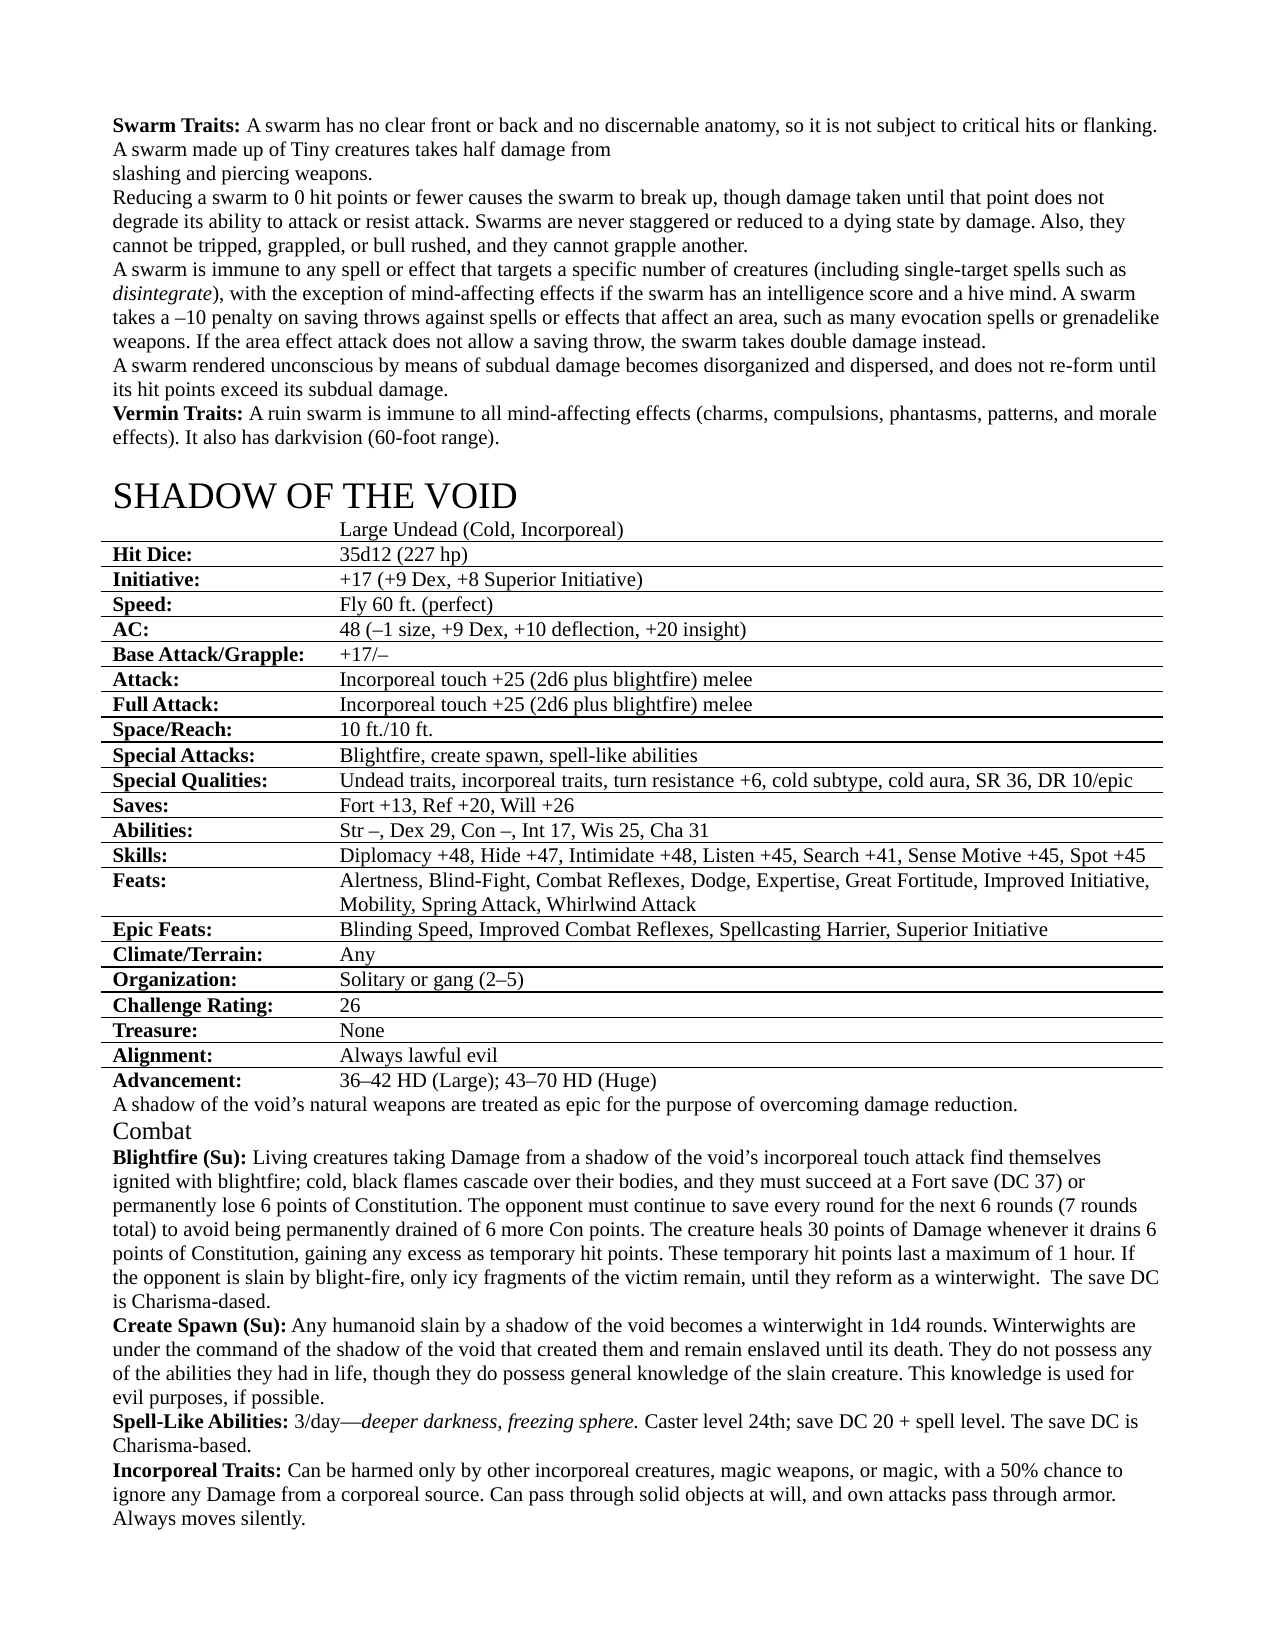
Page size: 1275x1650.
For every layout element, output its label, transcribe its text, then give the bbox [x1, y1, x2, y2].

text Blightfire (Su): Living creatures taking Damage from a shadow of the void’s incorporeal touch attack find themselves ignited with blightfire; cold, black flames cascade over their bodies, and they must succeed at a Fort save (DC 37) or permanently lose 6 points of Constitution. The opponent must continue to save every round for the next 6 rounds (7 rounds total) to avoid being permanently drained of 6 more Con points. The creature heals 30 points of Damage whenever it drains 6 points of Constitution, gaining any excess as temporary hit points. These temporary hit points last a maximum of 1 hour. If the opponent is slain by blight-fire, only icy fragments of the victim remain, until they reform as a winterwight. The save DC is Charisma-dased. [112, 1145, 1162, 1313]
table_cell Initiative: [101, 567, 328, 591]
text Reducing a swarm to 0 hit points or fewer causes the swarm to break up, though damage taken until that point does not degrade its ability to attack or resist attack. Swarms are never staggered or reduced to a dying state by damage. Also, they cannot be tripped, grappled, or bull rushed, and they cannot grapple another. [112, 185, 1162, 257]
table_cell Hit Dice: [101, 542, 328, 566]
table_cell 35d12 (227 hp) [328, 542, 1162, 566]
table_cell 26 [328, 993, 1162, 1017]
table_cell Space/Reach: [101, 718, 328, 741]
subtitle SHADOW OF THE VOID [112, 473, 1162, 517]
table_cell Special Attacks: [101, 743, 328, 767]
table_cell +17 (+9 Dex, +8 Superior Initiative) [328, 567, 1162, 591]
table_cell Solitary or gang (2–5) [328, 968, 1162, 991]
table_cell Undead traits, incorporeal traits, turn resistance +6, cold subtype, cold aura, SR 36, DR 10/epic [328, 768, 1162, 792]
text A swarm rendered unconscious by means of subdual damage becomes disorganized and dispersed, and does not re-form until its hit points exceed its subdual damage. [112, 353, 1162, 401]
table_cell 10 ft./10 ft. [328, 718, 1162, 741]
text Swarm Traits: A swarm has no clear front or back and no discernable anatomy, so it is not subject to critical hits or flanking. A swarm made up of Tiny creatures takes half damage from [112, 112, 1162, 161]
table_cell Str –, Dex 29, Con –, Int 17, Wis 25, Cha 31 [328, 818, 1162, 842]
table_cell Advancement: [101, 1068, 328, 1092]
table_cell Saves: [101, 793, 328, 817]
table_cell Organization: [101, 968, 328, 991]
table_cell Fly 60 ft. (perfect) [328, 592, 1162, 616]
table_cell Abilities: [101, 818, 328, 842]
table_cell AC: [101, 617, 328, 641]
text Create Spawn (Su): Any humanoid slain by a shadow of the void becomes a winterwight in 1d4 rounds. Winterwights are under the command of the shadow of the void that created them and remain enslaved until its death. They do not possess any of the abilities they had in life, though they do possess general knowledge of the slain creature. This knowledge is used for evil purposes, if possible. [112, 1313, 1162, 1409]
table_cell Treasure: [101, 1018, 328, 1042]
table_cell Diplomacy +48, Hide +47, Intimidate +48, Listen +45, Search +41, Sense Motive +45, Spot +45 [328, 843, 1162, 867]
table_cell 48 (–1 size, +9 Dex, +10 deflection, +20 insight) [328, 617, 1162, 641]
table_cell Any [328, 942, 1162, 966]
text Spell-Like Abilities: 3/day—deeper darkness, freezing sphere. Caster level 24th; save DC 20 + spell level. The save DC is Charisma-based. [112, 1409, 1162, 1457]
text A swarm is immune to any spell or effect that targets a specific number of creatures (including single-target spells such as disintegrate), with the exception of mind-affecting effects if the swarm has an intelligence score and a hive mind. A swarm takes a –10 penalty on saving throws against spells or effects that affect an area, such as many evocation spells or grenadelike weapons. If the area effect attack does not allow a saving throw, the swarm takes double damage instead. [112, 257, 1162, 353]
table_cell None [328, 1018, 1162, 1042]
text Vermin Traits: A ruin swarm is immune to all mind-affecting effects (charms, compulsions, phantasms, patterns, and morale effects). It also has darkvision (60-foot range). [112, 401, 1162, 449]
table_cell Attack: [101, 667, 328, 691]
table_cell Always lawful evil [328, 1043, 1162, 1067]
table_cell Challenge Rating: [101, 993, 328, 1017]
table_cell Alignment: [101, 1043, 328, 1067]
text Combat [112, 1116, 1162, 1145]
table_cell 36–42 HD (Large); 43–70 HD (Huge) [328, 1068, 1162, 1092]
table_cell Full Attack: [101, 692, 328, 716]
table_cell Incorporeal touch +25 (2d6 plus blightfire) melee [328, 692, 1162, 716]
table_cell Fort +13, Ref +20, Will +26 [328, 793, 1162, 817]
text slashing and piercing weapons. [112, 161, 1162, 185]
table_cell Base Attack/Grapple: [101, 642, 328, 666]
table_header [101, 517, 328, 541]
table_cell Skills: [101, 843, 328, 867]
table_cell Alertness, Blind-Fight, Combat Reflexes, Dodge, Expertise, Great Fortitude, Improved Initiative, Mobility, Spring Attack, Whirlwind Attack [328, 868, 1162, 916]
text Incorporeal Traits: Can be harmed only by other incorporeal creatures, magic weapons, or magic, with a 50% chance to ignore any Damage from a corporeal source. Can pass through solid objects at will, and own attacks pass through armor. Always moves silently. [112, 1457, 1162, 1530]
table_cell Feats: [101, 868, 328, 916]
table_cell Speed: [101, 592, 328, 616]
table_cell Incorporeal touch +25 (2d6 plus blightfire) melee [328, 667, 1162, 691]
text A shadow of the void’s natural weapons are treated as epic for the purpose of overcoming damage reduction. [112, 1092, 1162, 1116]
table_cell +17/– [328, 642, 1162, 666]
table_cell Epic Feats: [101, 917, 328, 941]
table_cell Blightfire, create spawn, spell-like abilities [328, 743, 1162, 767]
table_header Large Undead (Cold, Incorporeal) [328, 517, 1162, 541]
table_cell Special Qualities: [101, 768, 328, 792]
table_cell Blinding Speed, Improved Combat Reflexes, Spellcasting Harrier, Superior Initiative [328, 917, 1162, 941]
table_cell Climate/Terrain: [101, 942, 328, 966]
